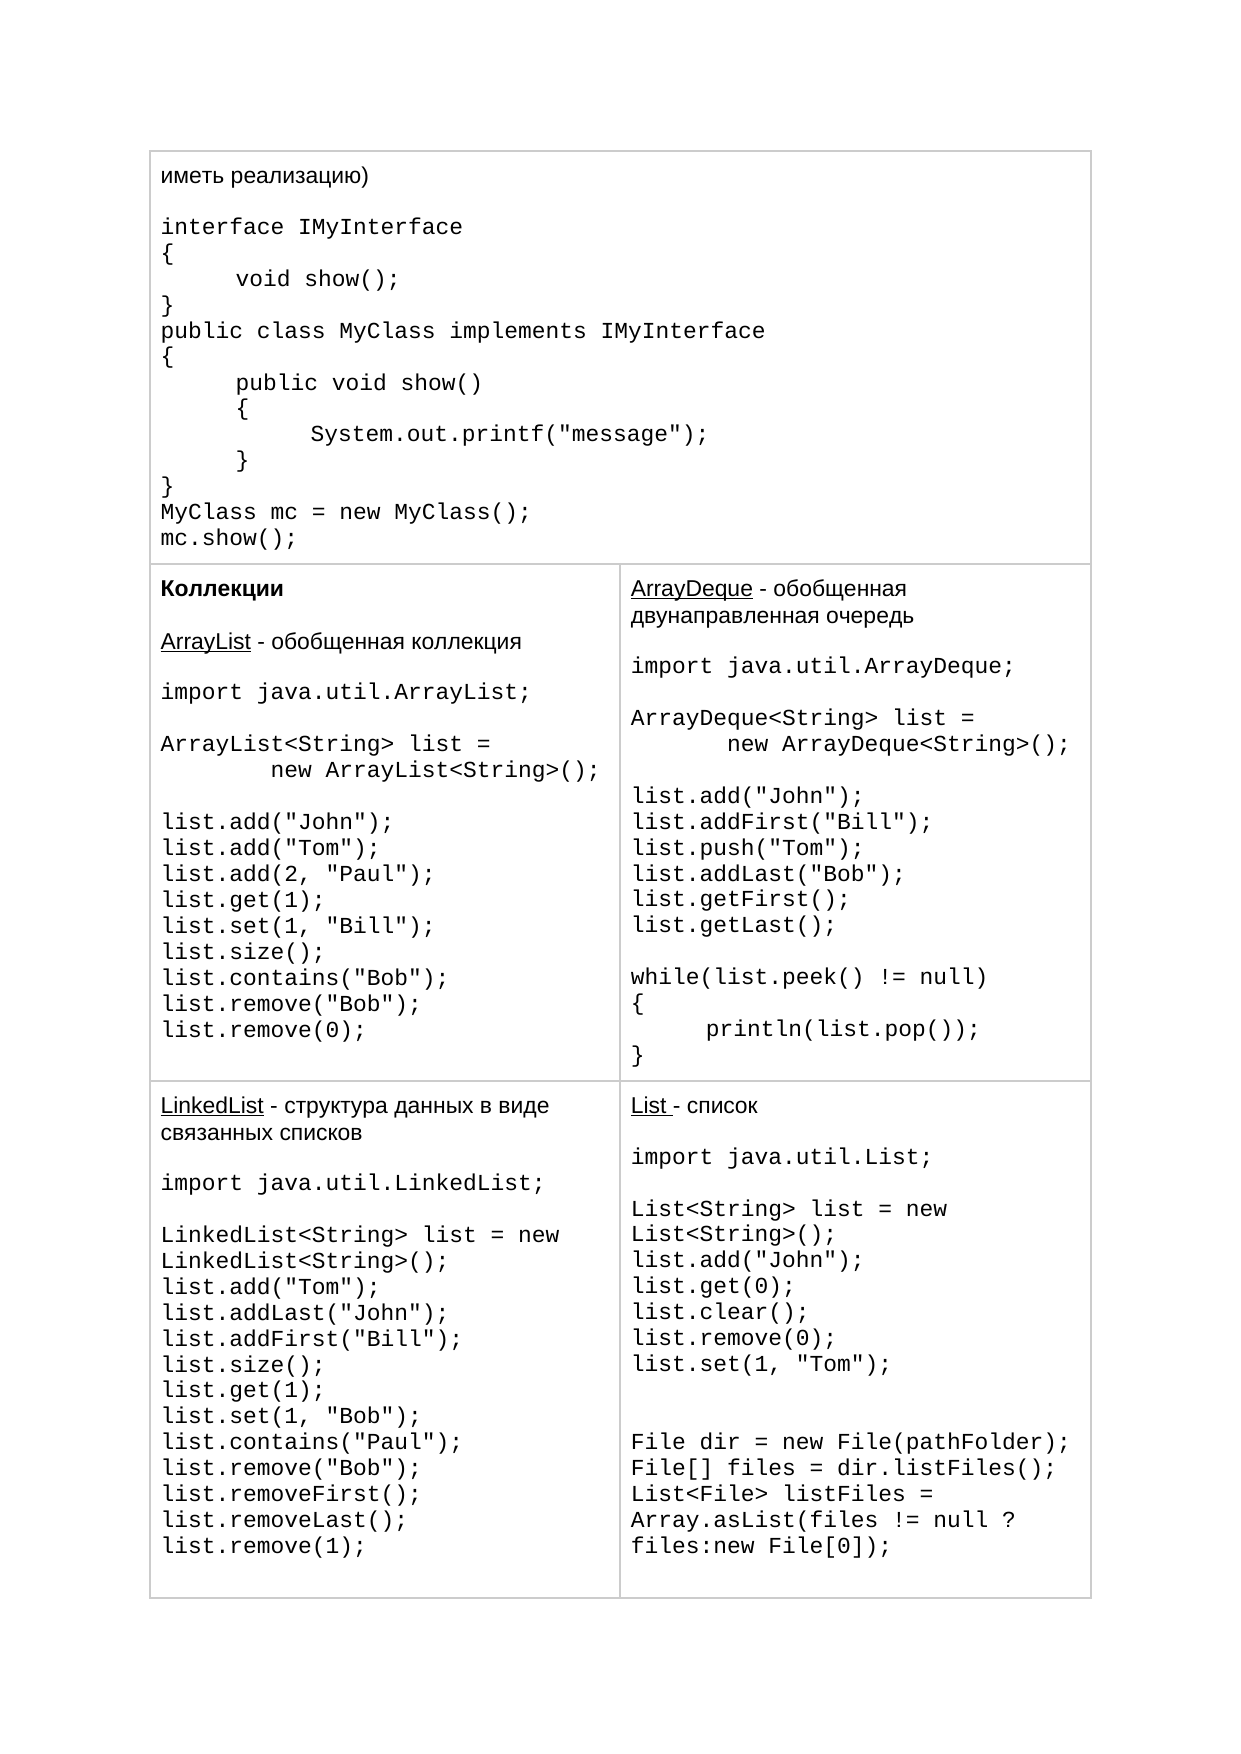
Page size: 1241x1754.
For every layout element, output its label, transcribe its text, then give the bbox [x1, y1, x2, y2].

table_cell иметь реализацию) interface IMyInterface { void show(); } public class MyClass implements IMyInterface { public void show() { System.out.printf("message"); } } MyClass mc = new MyClass(); mc.show(); [151, 152, 1090, 563]
table_cell List - список import java.util.List; List<String> list = new List<String>(); list.add("John"); list.get(0); list.clear(); list.remove(0); list.set(1, "Tom"); File dir = new File(pathFolder); File[] files = dir.listFiles(); List<File> listFiles = Array.asList(files != null ? files:new File[0]); [621, 1082, 1090, 1597]
table_cell ArrayDeque - обобщенная двунаправленная очередь import java.util.ArrayDeque; ArrayDeque<String> list = new ArrayDeque<String>(); list.add("John"); list.addFirst("Bill"); list.push("Tom"); list.addLast("Bob"); list.getFirst(); list.getLast(); while(list.peek() != null) { println(list.pop()); } [621, 565, 1090, 1080]
table_cell Коллекции ArrayList - обобщенная коллекция import java.util.ArrayList; ArrayList<String> list = new ArrayList<String>(); list.add("John"); list.add("Tom"); list.add(2, "Paul"); list.get(1); list.set(1, "Bill"); list.size(); list.contains("Bob"); list.remove("Bob"); list.remove(0); [151, 565, 619, 1080]
table_cell LinkedList - структура данных в виде связанных списков import java.util.LinkedList; LinkedList<String> list = new LinkedList<String>(); list.add("Tom"); list.addLast("John"); list.addFirst("Bill"); list.size(); list.get(1); list.set(1, "Bob"); list.contains("Paul"); list.remove("Bob"); list.removeFirst(); list.removeLast(); list.remove(1); [151, 1082, 619, 1597]
